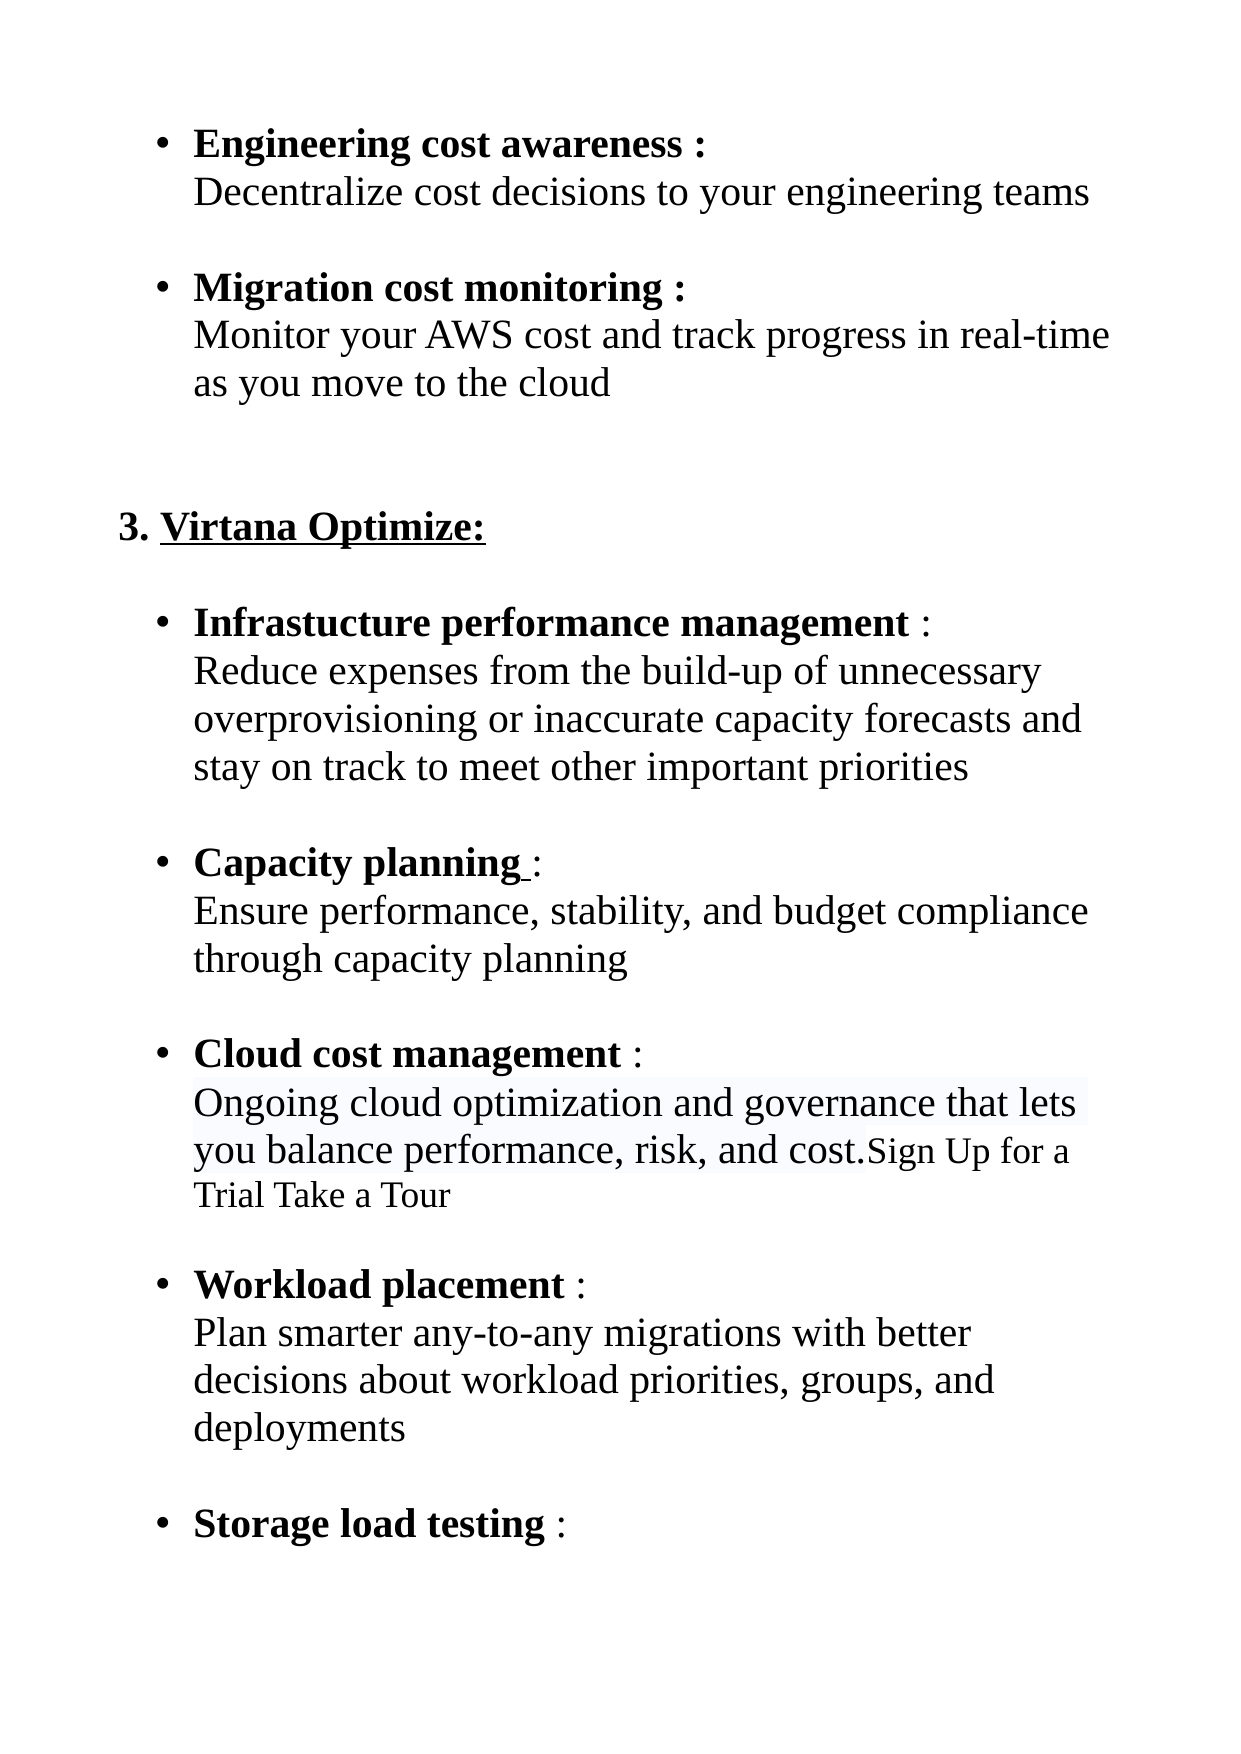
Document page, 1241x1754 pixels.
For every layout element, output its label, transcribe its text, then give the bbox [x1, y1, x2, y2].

list Ongoing cloud optimization and governance that lets you balance performance, risk, and cost.Sign Up for a Trial Take a Tour [156, 1077, 1122, 1216]
list Decentralize cost decisions to your engineering teams [156, 166, 1122, 214]
list Monitor your AWS cost and track progress in real-time as you move to the cloud [156, 310, 1122, 406]
list Plan smarter any-to-any migrations with better decisions about workload priorities, groups, and deployments [156, 1307, 1122, 1451]
list Reduce expenses from the build-up of unnecessary overprovisioning or inaccurate capacity forecasts and stay on track to meet other important priorities [156, 646, 1122, 789]
text 3. Virtana Optimize: [118, 502, 1122, 549]
list Ensure performance, stability, and budget compliance through capacity planning [156, 885, 1122, 981]
list Engineering cost awareness : [156, 118, 1122, 166]
list Cloud cost management : [156, 1029, 1122, 1077]
list Migration cost monitoring : [156, 262, 1122, 310]
list Capacity planning : [156, 837, 1122, 885]
list Infrastucture performance management : [156, 597, 1122, 646]
list Workload placement : [156, 1259, 1122, 1307]
list Storage load testing : [156, 1499, 1122, 1547]
